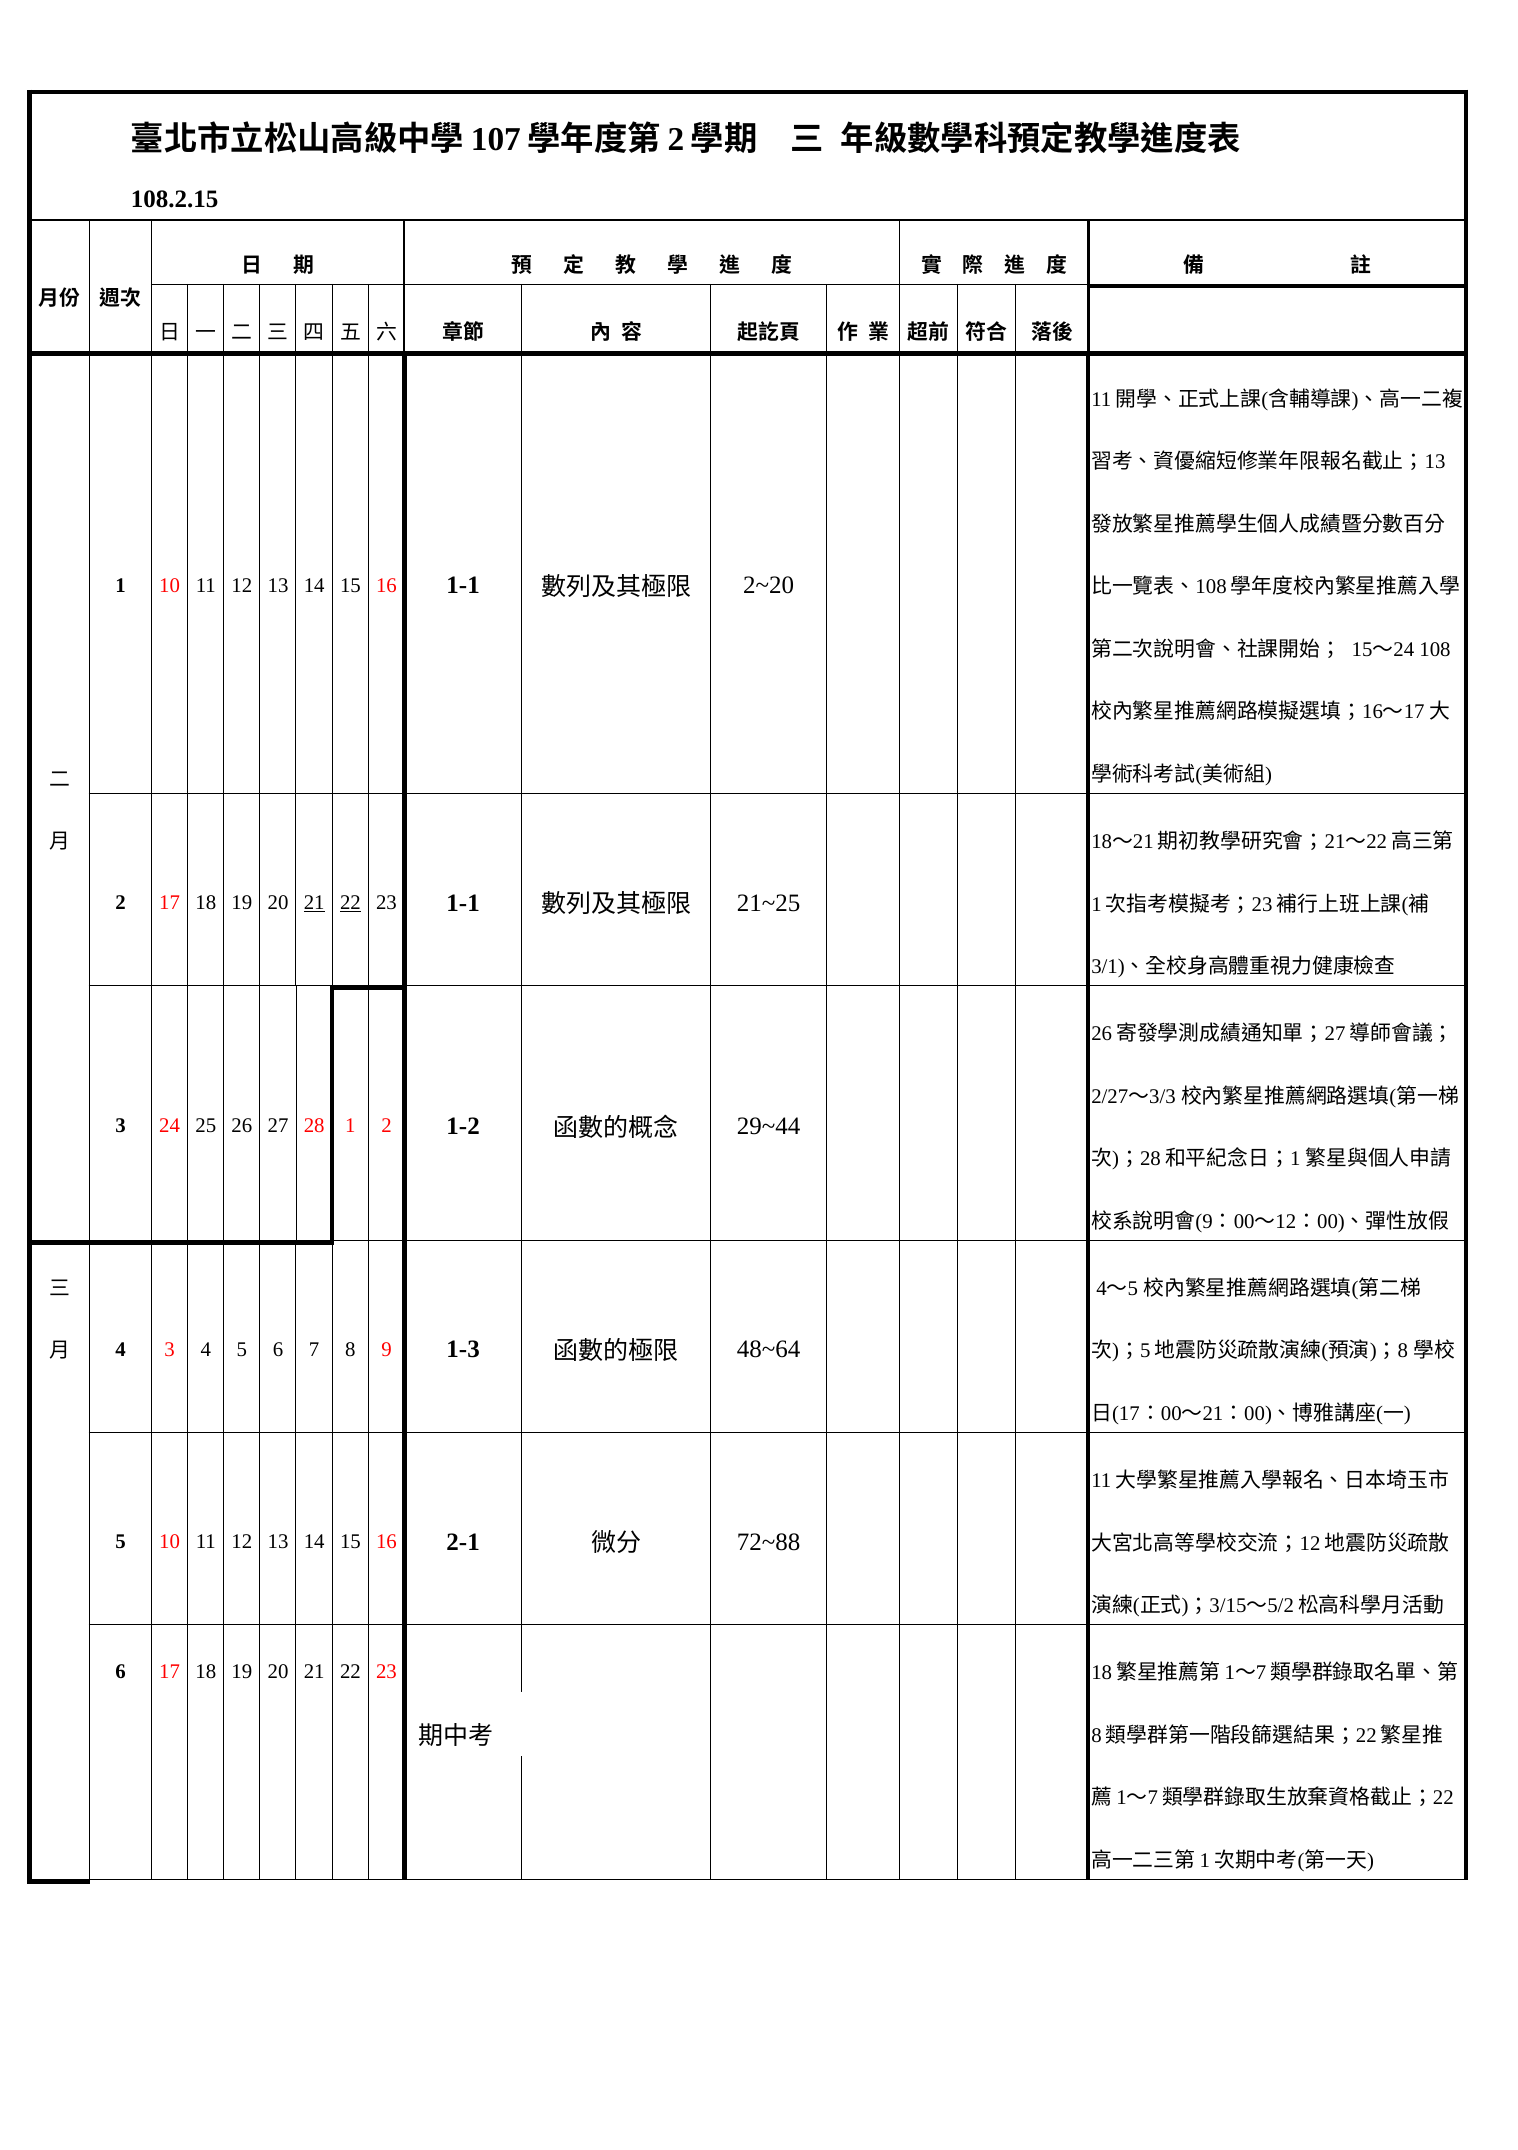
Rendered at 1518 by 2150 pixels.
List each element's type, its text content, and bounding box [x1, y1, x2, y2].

table_cell 落後 [1016, 285, 1087, 351]
table_cell 13 [260, 356, 295, 793]
table_cell [900, 986, 957, 1240]
table_cell 27 [260, 986, 296, 1240]
table_cell 2 [90, 794, 151, 985]
table_cell 起訖頁 [711, 285, 826, 351]
table_cell 7 [296, 1245, 332, 1432]
table_cell 14 [296, 1433, 332, 1624]
table_cell 五 [333, 285, 368, 351]
table_cell 12 [224, 1433, 259, 1624]
table_cell 1-1 [407, 356, 521, 793]
table_cell [1016, 1433, 1086, 1624]
table_header 期中考 [408, 1693, 521, 1754]
table_cell 章節 [405, 285, 521, 351]
table_header 臺北市立松山高級中學107學年度第2學期 三 年級數學科預定教學進度表 108.2.15 [32, 94, 1464, 219]
table_cell 2 [369, 990, 402, 1240]
table_cell 備 註 [1090, 221, 1464, 284]
table_cell [958, 794, 1015, 985]
table_cell 超前 [900, 285, 957, 351]
table_cell 六 [369, 285, 403, 351]
table_cell [1016, 1241, 1086, 1432]
table_cell [407, 1625, 521, 1692]
table_cell 19 [224, 1625, 259, 1879]
table_cell [1468, 351, 1488, 793]
table_cell [1468, 793, 1488, 985]
table_cell 20 [260, 1625, 295, 1879]
table_cell 4 [90, 1245, 151, 1432]
table_cell [1468, 985, 1488, 1240]
table_cell 5 [90, 1433, 151, 1624]
table_cell 26 [224, 986, 259, 1240]
table_cell 11 [188, 356, 223, 793]
table_cell [900, 1433, 957, 1624]
table_cell [1468, 219, 1488, 284]
table_cell 13 [260, 1433, 295, 1624]
table_cell 日 期 [152, 221, 403, 284]
table_cell [958, 1625, 1015, 1879]
table_cell [827, 1433, 899, 1624]
table_cell 18 [188, 794, 223, 985]
table_cell 3 [90, 986, 151, 1240]
table_cell 6 [90, 1625, 151, 1879]
table_cell 符合 [958, 285, 1015, 351]
table_cell 29~44 [711, 986, 826, 1240]
table_cell 19 [224, 794, 259, 985]
table_cell [407, 1756, 521, 1879]
table_cell 月份 [32, 221, 89, 351]
table_cell 16 [369, 356, 402, 793]
table_cell 1 [90, 356, 151, 793]
table_cell [827, 1625, 899, 1879]
table_cell [1016, 986, 1086, 1240]
table_cell 21~25 [711, 794, 826, 985]
table_cell 1 [334, 990, 368, 1240]
table_cell [958, 986, 1015, 1240]
table_cell 16 [369, 1433, 402, 1624]
table_cell 72~88 [711, 1433, 826, 1624]
table_cell [900, 1241, 957, 1432]
table_header [1468, 90, 1488, 219]
table_cell 8 [333, 1241, 368, 1432]
table_cell [1468, 284, 1488, 351]
table_cell 二 月 [32, 356, 89, 1240]
table_cell 三 [260, 285, 295, 351]
table_cell 2~20 [711, 356, 826, 793]
table_cell 9 [369, 1241, 402, 1432]
table_cell 48~64 [711, 1241, 826, 1432]
table_cell 22 [333, 1625, 368, 1879]
table_cell 21 [296, 1625, 332, 1879]
table_cell 25 [188, 986, 223, 1240]
table_cell 18～21期初教學研究會；21～22高三第1次指考模擬考；23補行上班上課(補3/1)、全校身高體重視力健康檢查 [1090, 794, 1464, 985]
table_cell 11 [188, 1433, 223, 1624]
table_cell 5 [224, 1245, 259, 1432]
table_cell [1468, 1624, 1488, 1879]
table_cell 函數的極限 [522, 1241, 710, 1432]
table_cell 1-1 [407, 794, 521, 985]
table_cell 26寄發學測成績通知單；27導師會議；2/27～3/3 校內繁星推薦網路選填(第一梯次)；28和平紀念日；1 繁星與個人申請校系說明會(9：00～12：00)、彈性放假 [1090, 986, 1464, 1240]
table_cell 數列及其極限 [522, 356, 710, 793]
table_cell 11開學、正式上課(含輔導課)、高一二複習考、資優縮短修業年限報名截止；13發放繁星推薦學生個人成績暨分數百分比一覽表、108學年度校內繁星推薦入學第二次說明會、社課開始； 15～24 108校內繁星推薦網路模擬選填；16～17 大學術科考試(美術組) [1090, 356, 1464, 793]
table_cell 23 [369, 794, 402, 985]
table_cell [827, 1241, 899, 1432]
table_cell [958, 1241, 1015, 1432]
table_cell 12 [224, 356, 259, 793]
table_cell 17 [152, 794, 187, 985]
table_cell [711, 1625, 826, 1879]
table_cell [827, 356, 899, 793]
table_cell [1016, 794, 1086, 985]
table_cell 週次 [90, 221, 151, 351]
table_cell [827, 794, 899, 985]
table_cell 2-1 [407, 1433, 521, 1624]
table_cell 預 定 教 學 進 度 [405, 221, 899, 284]
table_cell 20 [260, 794, 295, 985]
table_cell 1-3 [407, 1241, 521, 1432]
table_cell [958, 356, 1015, 793]
table_cell 數列及其極限 [522, 794, 710, 985]
table_cell [900, 794, 957, 985]
table_cell [1468, 1432, 1488, 1624]
table_cell 14 [296, 356, 332, 793]
table_cell [900, 1625, 957, 1879]
table_cell 23 [369, 1625, 402, 1879]
table_cell 實 際 進 度 [900, 221, 1087, 284]
table_cell 一 [188, 285, 223, 351]
table_cell 4 [188, 1245, 223, 1432]
table_cell 四 [296, 285, 332, 351]
table_cell 三 月 [32, 1245, 89, 1879]
table_cell 11大學繁星推薦入學報名、日本埼玉市大宮北高等學校交流；12地震防災疏散演練(正式)；3/15～5/2松高科學月活動 [1090, 1433, 1464, 1624]
table_cell [900, 356, 957, 793]
table_cell 17 [152, 1625, 187, 1879]
table_cell 15 [333, 1433, 368, 1624]
table_cell [958, 1433, 1015, 1624]
table_cell 二 [224, 285, 259, 351]
table_cell 微分 [522, 1433, 710, 1624]
table_cell [1468, 1240, 1488, 1432]
table_cell 作 業 [827, 285, 899, 351]
table_cell [827, 986, 899, 1240]
table_cell 22 [333, 794, 368, 985]
table_cell 10 [152, 356, 187, 793]
table_cell 6 [260, 1245, 295, 1432]
table_cell [1016, 356, 1086, 793]
table_cell 日 [152, 285, 187, 351]
table_cell 1-2 [407, 986, 521, 1240]
table_cell 3 [152, 1245, 187, 1432]
table_cell 4～5 校內繁星推薦網路選填(第二梯次)；5地震防災疏散演練(預演)；8 學校日(17：00～21：00)、博雅講座(一) [1090, 1241, 1464, 1432]
table_cell [1090, 288, 1464, 351]
table_cell 28 [297, 986, 330, 1240]
table_cell 函數的概念 [522, 986, 710, 1240]
table_cell 18 [188, 1625, 223, 1879]
table_cell 21 [296, 794, 332, 985]
table_cell 15 [333, 356, 368, 793]
table_cell 內 容 [522, 285, 710, 351]
table_cell [522, 1625, 710, 1879]
table_cell 24 [152, 986, 187, 1240]
table_cell 18繁星推薦第1～7類學群錄取名單、第8類學群第一階段篩選結果；22繁星推薦1～7類學群錄取生放棄資格截止；22高一二三第1次期中考(第一天) [1090, 1625, 1464, 1879]
table_cell 10 [152, 1433, 187, 1624]
table_cell [1016, 1625, 1086, 1879]
